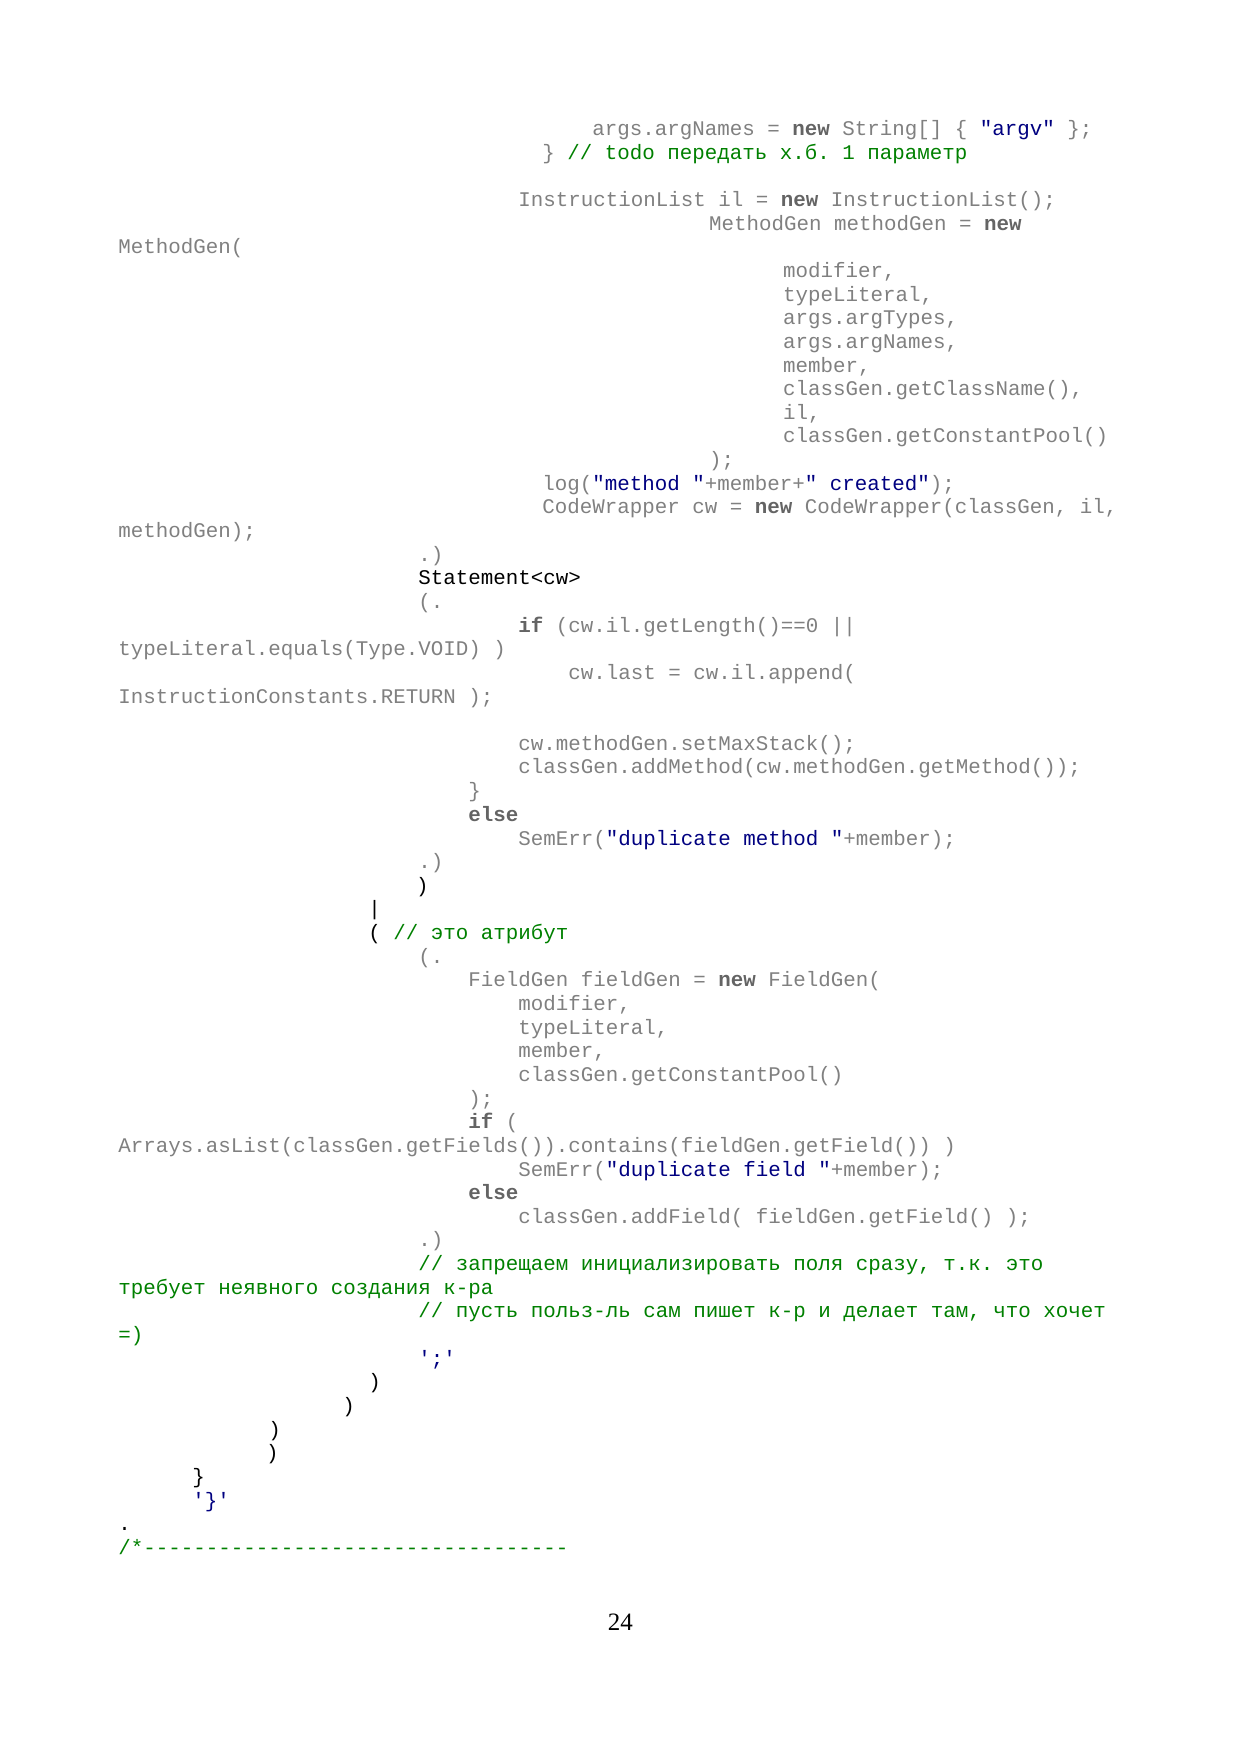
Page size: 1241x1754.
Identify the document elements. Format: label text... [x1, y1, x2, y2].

text ( // это атрибут [118, 922, 1122, 946]
text if ( Arrays.asList(classGen.getFields()).contains(fieldGen.getField()) ) [118, 1111, 1122, 1158]
text log("method "+member+" created"); [118, 473, 1122, 496]
text Statement<cw> [118, 567, 1122, 591]
text ) [118, 875, 1122, 898]
text } [118, 780, 1122, 804]
text member, [118, 1040, 1122, 1064]
text // запрещаем инициализировать поля сразу, т.к. это требует неявного создания к-ра [118, 1253, 1122, 1300]
text SemErr("duplicate method "+member); [118, 827, 1122, 851]
text (. [118, 946, 1122, 969]
text member, [118, 354, 1122, 378]
text SemErr("duplicate field "+member); [118, 1158, 1122, 1182]
text | [118, 898, 1122, 922]
text modifier, [118, 993, 1122, 1017]
text classGen.getConstantPool() [118, 426, 1122, 449]
text typeLiteral, [118, 284, 1122, 307]
text ) [118, 1395, 1122, 1419]
text FieldGen fieldGen = new FieldGen( [118, 969, 1122, 993]
text modifier, [118, 260, 1122, 284]
text MethodGen methodGen = new MethodGen( [118, 213, 1122, 260]
text } // todo передать х.б. 1 параметр [118, 142, 1122, 165]
text .) [118, 851, 1122, 875]
text '}' [118, 1489, 1122, 1513]
text classGen.getConstantPool() [118, 1064, 1122, 1088]
text classGen.addMethod(cw.methodGen.getMethod()); [118, 757, 1122, 780]
text classGen.addField( fieldGen.getField() ); [118, 1206, 1122, 1229]
text args.argNames, [118, 331, 1122, 354]
text CodeWrapper cw = new CodeWrapper(classGen, il, methodGen); [118, 496, 1122, 544]
text il, [118, 402, 1122, 426]
text } [118, 1466, 1122, 1489]
text else [118, 804, 1122, 827]
text cw.methodGen.setMaxStack(); [118, 733, 1122, 757]
text /*---------------------------------- [118, 1537, 1122, 1561]
text ) [118, 1371, 1122, 1395]
text else [118, 1182, 1122, 1206]
text classGen.getClassName(), [118, 378, 1122, 402]
text ); [118, 449, 1122, 473]
text // пусть польз-ль сам пишет к-р и делает там, что хочет =) [118, 1300, 1122, 1348]
text args.argNames = new String[] { "argv" }; [118, 118, 1122, 142]
text cw.last = cw.il.append( InstructionConstants.RETURN ); [118, 662, 1122, 709]
text .) [118, 544, 1122, 567]
text if (cw.il.getLength()==0 || typeLiteral.equals(Type.VOID) ) [118, 615, 1122, 662]
text ';' [118, 1348, 1122, 1371]
text .) [118, 1229, 1122, 1253]
text ) [118, 1419, 1122, 1442]
text ) [118, 1442, 1122, 1466]
text . [118, 1513, 1122, 1537]
text args.argTypes, [118, 307, 1122, 331]
text ); [118, 1088, 1122, 1111]
text typeLiteral, [118, 1017, 1122, 1040]
text (. [118, 591, 1122, 615]
text InstructionList il = new InstructionList(); [118, 189, 1122, 213]
